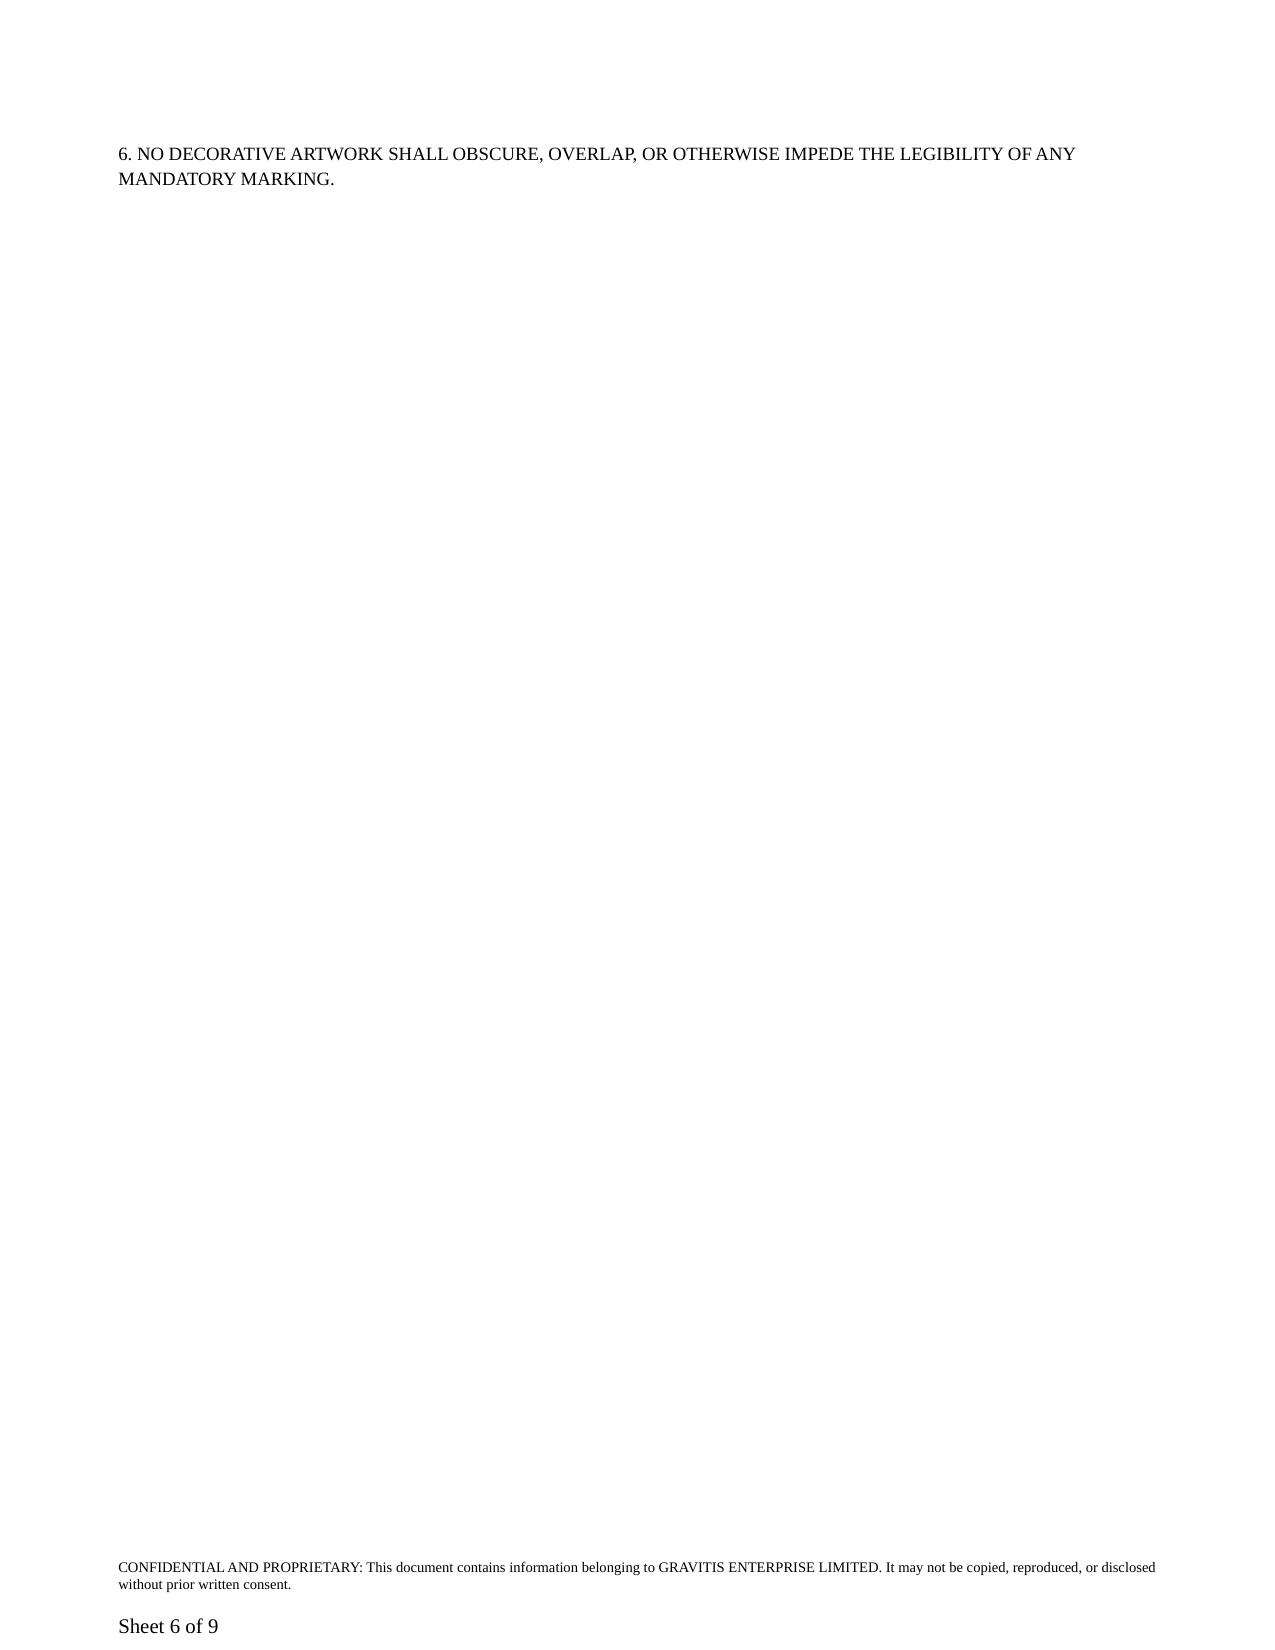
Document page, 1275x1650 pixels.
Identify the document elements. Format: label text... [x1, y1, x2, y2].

text 6. NO DECORATIVE ARTWORK SHALL OBSCURE, OVERLAP, OR OTHERWISE IMPEDE THE LEGIBILITY OF ANY MANDATORY MARKING. [118, 118, 1157, 189]
